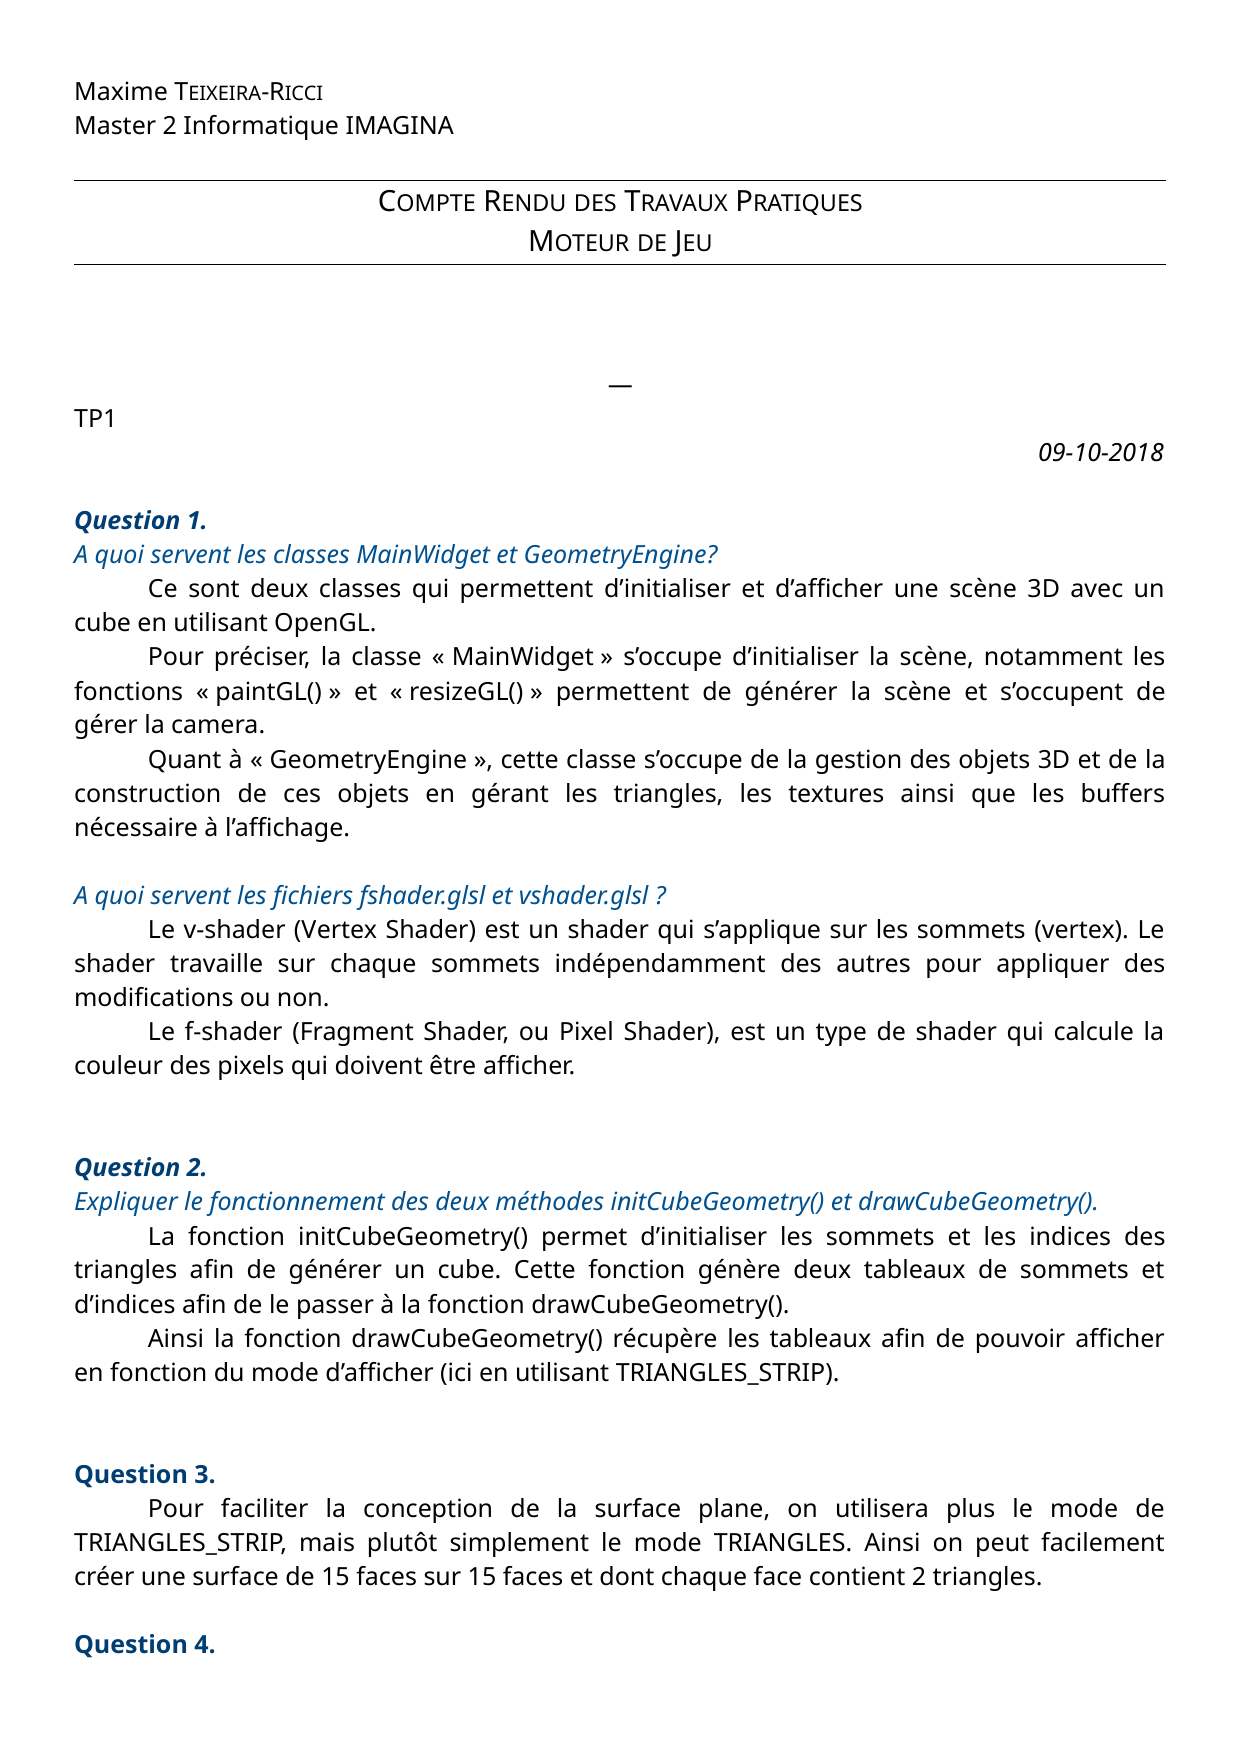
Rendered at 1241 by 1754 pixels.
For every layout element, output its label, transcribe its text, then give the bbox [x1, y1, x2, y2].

text Question 3. [74, 1457, 1166, 1491]
text Le v-shader (Vertex Shader) est un shader qui s’applique sur les sommets (vertex). Le shader travaille sur chaque sommets indépendamment des autres pour appliquer des modifications ou non. [74, 912, 1166, 1014]
text 09-10-2018 [74, 435, 1166, 469]
text Quant à « GeometryEngine », cette classe s’occupe de la gestion des objets 3D et de la construction de ces objets en gérant les triangles, les textures ainsi que les buffers nécessaire à l’affichage. [74, 741, 1166, 843]
text Ce sont deux classes qui permettent d’initialiser et d’afficher une scène 3D avec un cube en utilisant OpenGL. [74, 571, 1166, 639]
text Maxime Teixeira-Ricci [74, 74, 1166, 108]
text — [74, 367, 1166, 401]
text Master 2 Informatique IMAGINA [74, 108, 1166, 142]
text A quoi servent les classes MainWidget et GeometryEngine? [74, 537, 1166, 571]
text Ainsi la fonction drawCubeGeometry() récupère les tableaux afin de pouvoir afficher en fonction du mode d’afficher (ici en utilisant TRIANGLES_STRIP). [74, 1320, 1166, 1388]
text A quoi servent les fichiers fshader.glsl et vshader.glsl ? [74, 877, 1166, 912]
text Moteur de Jeu [74, 220, 1166, 264]
text Question 2. [74, 1150, 1166, 1184]
text Compte Rendu des Travaux Pratiques [74, 181, 1166, 220]
text La fonction initCubeGeometry() permet d’initialiser les sommets et les indices des triangles afin de générer un cube. Cette fonction génère deux tableaux de sommets et d’indices afin de le passer à la fonction drawCubeGeometry(). [74, 1218, 1166, 1320]
text Le f-shader (Fragment Shader, ou Pixel Shader), est un type de shader qui calcule la couleur des pixels qui doivent être afficher. [74, 1014, 1166, 1082]
text Question 4. [74, 1627, 1166, 1661]
text Pour faciliter la conception de la surface plane, on utilisera plus le mode de TRIANGLES_STRIP, mais plutôt simplement le mode TRIANGLES. Ainsi on peut facilement créer une surface de 15 faces sur 15 faces et dont chaque face contient 2 triangles. [74, 1491, 1166, 1593]
text Pour préciser, la classe « MainWidget » s’occupe d’initialiser la scène, notamment les fonctions « paintGL() » et « resizeGL() » permettent de générer la scène et s’occupent de gérer la camera. [74, 639, 1166, 741]
text Expliquer le fonctionnement des deux méthodes initCubeGeometry() et drawCubeGeometry(). [74, 1184, 1166, 1218]
text TP1 [74, 401, 1166, 435]
text Question 1. [74, 503, 1166, 537]
